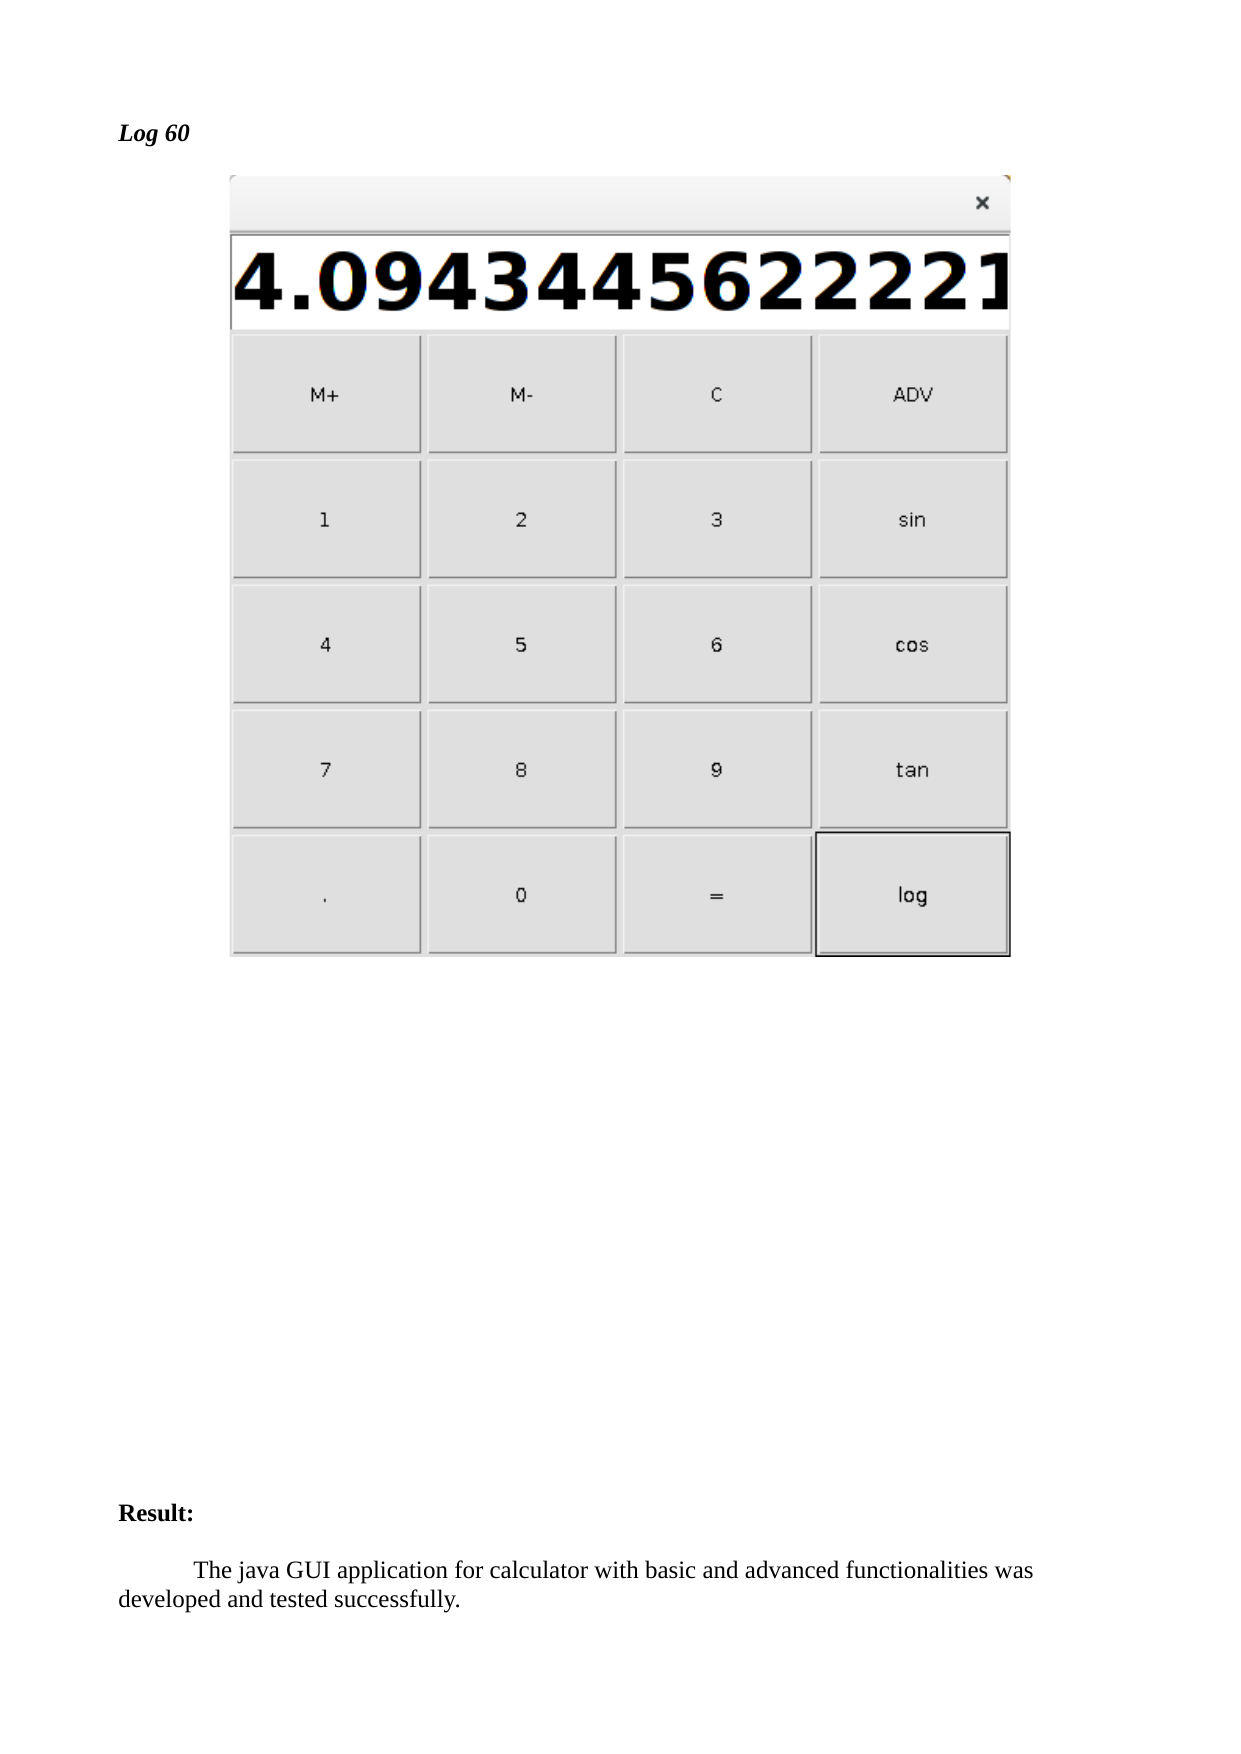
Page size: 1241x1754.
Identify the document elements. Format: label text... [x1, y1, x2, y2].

text Result: [118, 1498, 1122, 1527]
text Log 60 [118, 118, 1122, 147]
picture [229, 175, 1011, 957]
text The java GUI application for calculator with basic and advanced functionalities was developed and tested successfully. [118, 1556, 1122, 1613]
